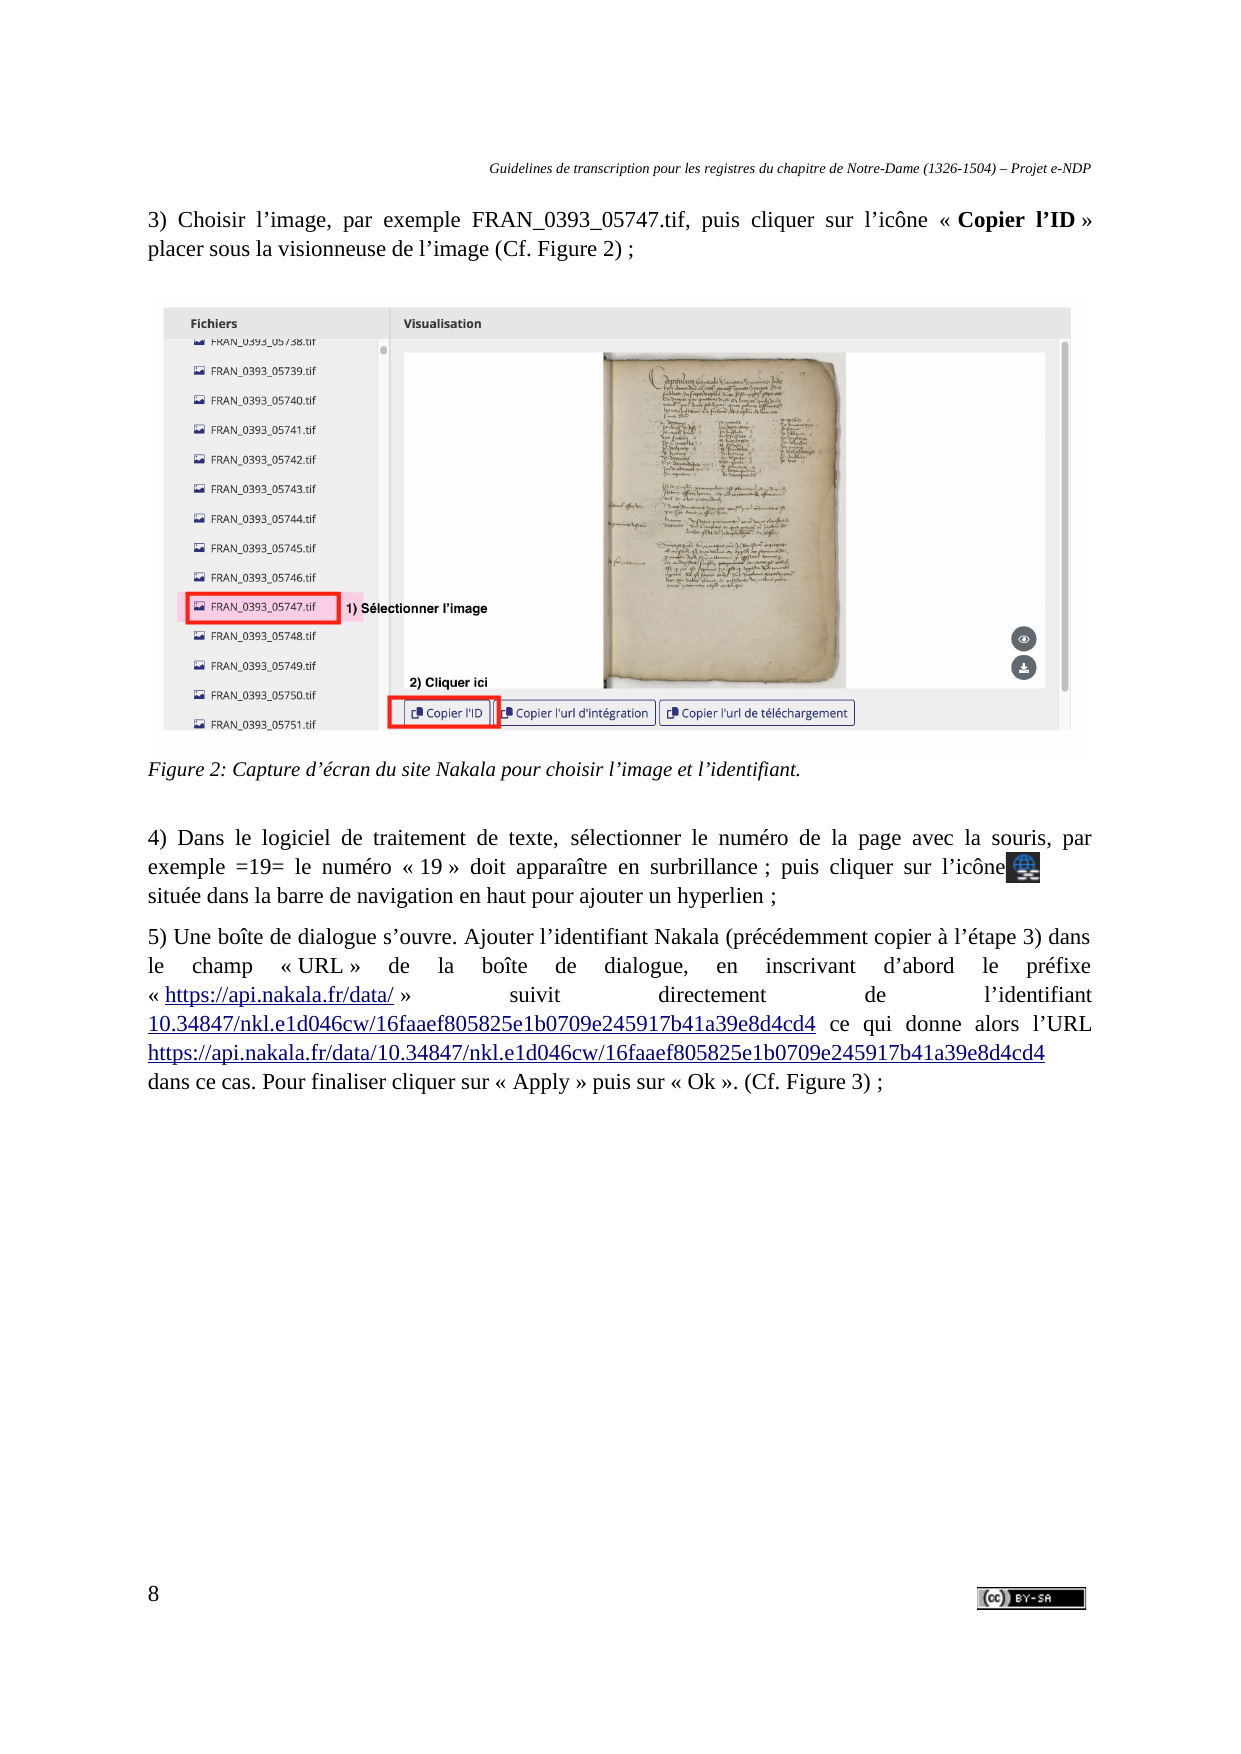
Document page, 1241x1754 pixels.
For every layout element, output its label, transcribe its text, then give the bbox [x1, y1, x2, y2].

picture [1005, 852, 1040, 883]
text 5) Une boîte de dialogue s’ouvre. Ajouter l’identifiant Nakala (précédemment copier à l’étape 3) dans le champ « URL » de la boîte de dialogue, en inscrivant d’abord le préfixe « https://api.nakala.fr/data/ » suivit directement de l’identifiant 10.34847/nkl.e1d046cw/16faaef805825e1b0709e245917b41a39e8d4cd4 ce qui donne alors l’URL https://api.nakala.fr/data/10.34847/nkl.e1d046cw/16faaef805825e1b0709e245917b41a39e8d4cd4 dans ce cas. Pour finaliser cliquer sur « Apply » puis sur « Ok ». (Cf. Figure 3) ; [148, 923, 1093, 1094]
picture [147, 293, 1093, 755]
text 4) Dans le logiciel de traitement de texte, sélectionner le numéro de la page avec la souris, par exemple =19= le numéro « 19 » doit apparaître en surbrillance ; puis cliquer sur l’icône située dans la barre de navigation en haut pour ajouter un hyperlien ; [148, 824, 1093, 909]
text 3) Choisir l’image, par exemple FRAN_0393_05747.tif, puis cliquer sur l’icône « Copier l’ID » placer sous la visionneuse de l’image (Cf. Figure 2) ; [148, 206, 1093, 261]
picture [977, 1587, 1087, 1610]
text Figure 2: Capture d’écran du site Nakala pour choisir l’image et l’identifiant. [148, 755, 1093, 781]
